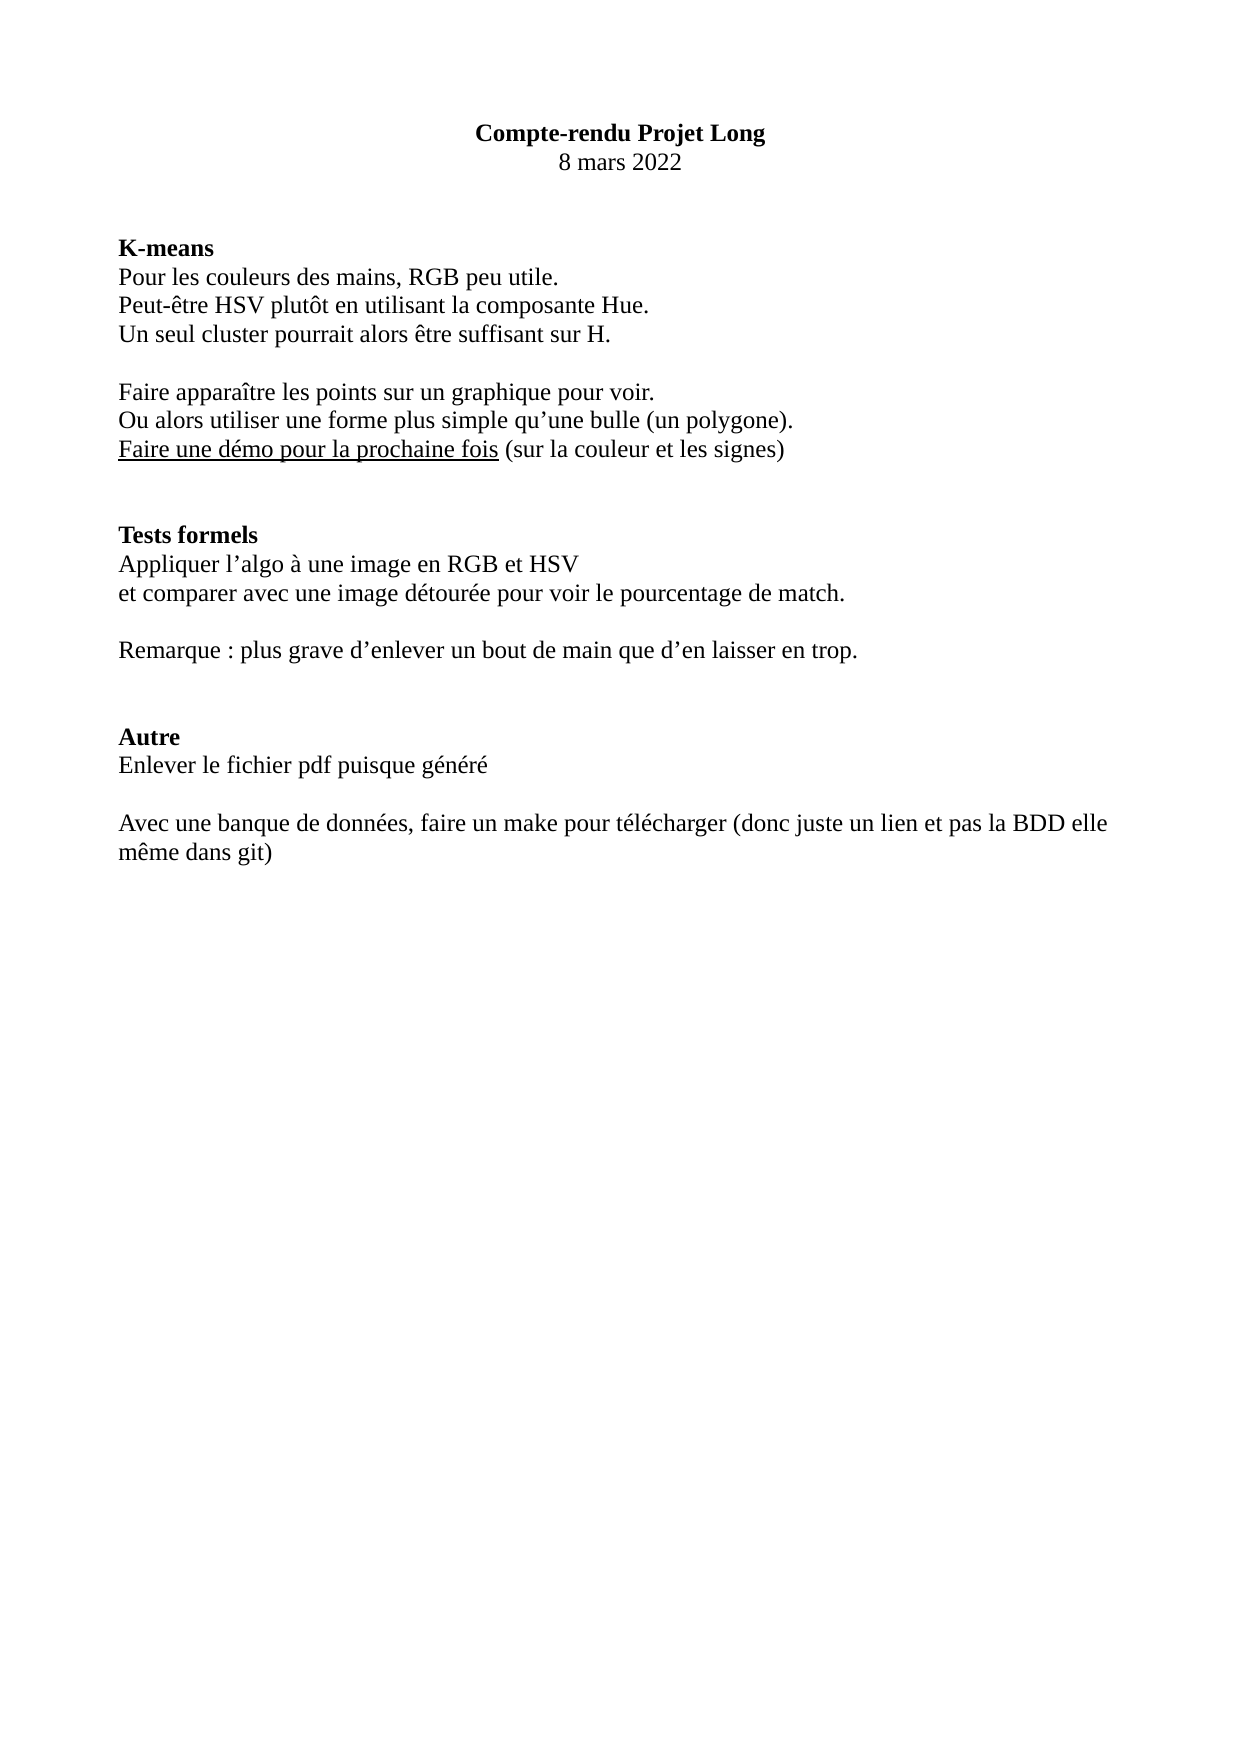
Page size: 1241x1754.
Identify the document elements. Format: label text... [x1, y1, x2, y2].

text et comparer avec une image détourée pour voir le pourcentage de match. [118, 578, 1122, 607]
text Faire apparaître les points sur un graphique pour voir. [118, 377, 1122, 406]
text Appliquer l’algo à une image en RGB et HSV [118, 549, 1122, 578]
text Remarque : plus grave d’enlever un bout de main que d’en laisser en trop. [118, 636, 1122, 664]
text Autre [118, 722, 1122, 751]
text Un seul cluster pourrait alors être suffisant sur H. [118, 319, 1122, 348]
text Ou alors utiliser une forme plus simple qu’une bulle (un polygone). [118, 406, 1122, 434]
text Tests formels [118, 521, 1122, 549]
text Compte-rendu Projet Long [118, 118, 1122, 147]
text Avec une banque de données, faire un make pour télécharger (donc juste un lien et pas la BDD elle même dans git) [118, 808, 1122, 866]
text Pour les couleurs des mains, RGB peu utile. [118, 262, 1122, 291]
text Enlever le fichier pdf puisque généré [118, 751, 1122, 779]
text Peut-être HSV plutôt en utilisant la composante Hue. [118, 291, 1122, 319]
text 8 mars 2022 [118, 147, 1122, 176]
text K-means [118, 233, 1122, 262]
text Faire une démo pour la prochaine fois (sur la couleur et les signes) [118, 434, 1122, 463]
